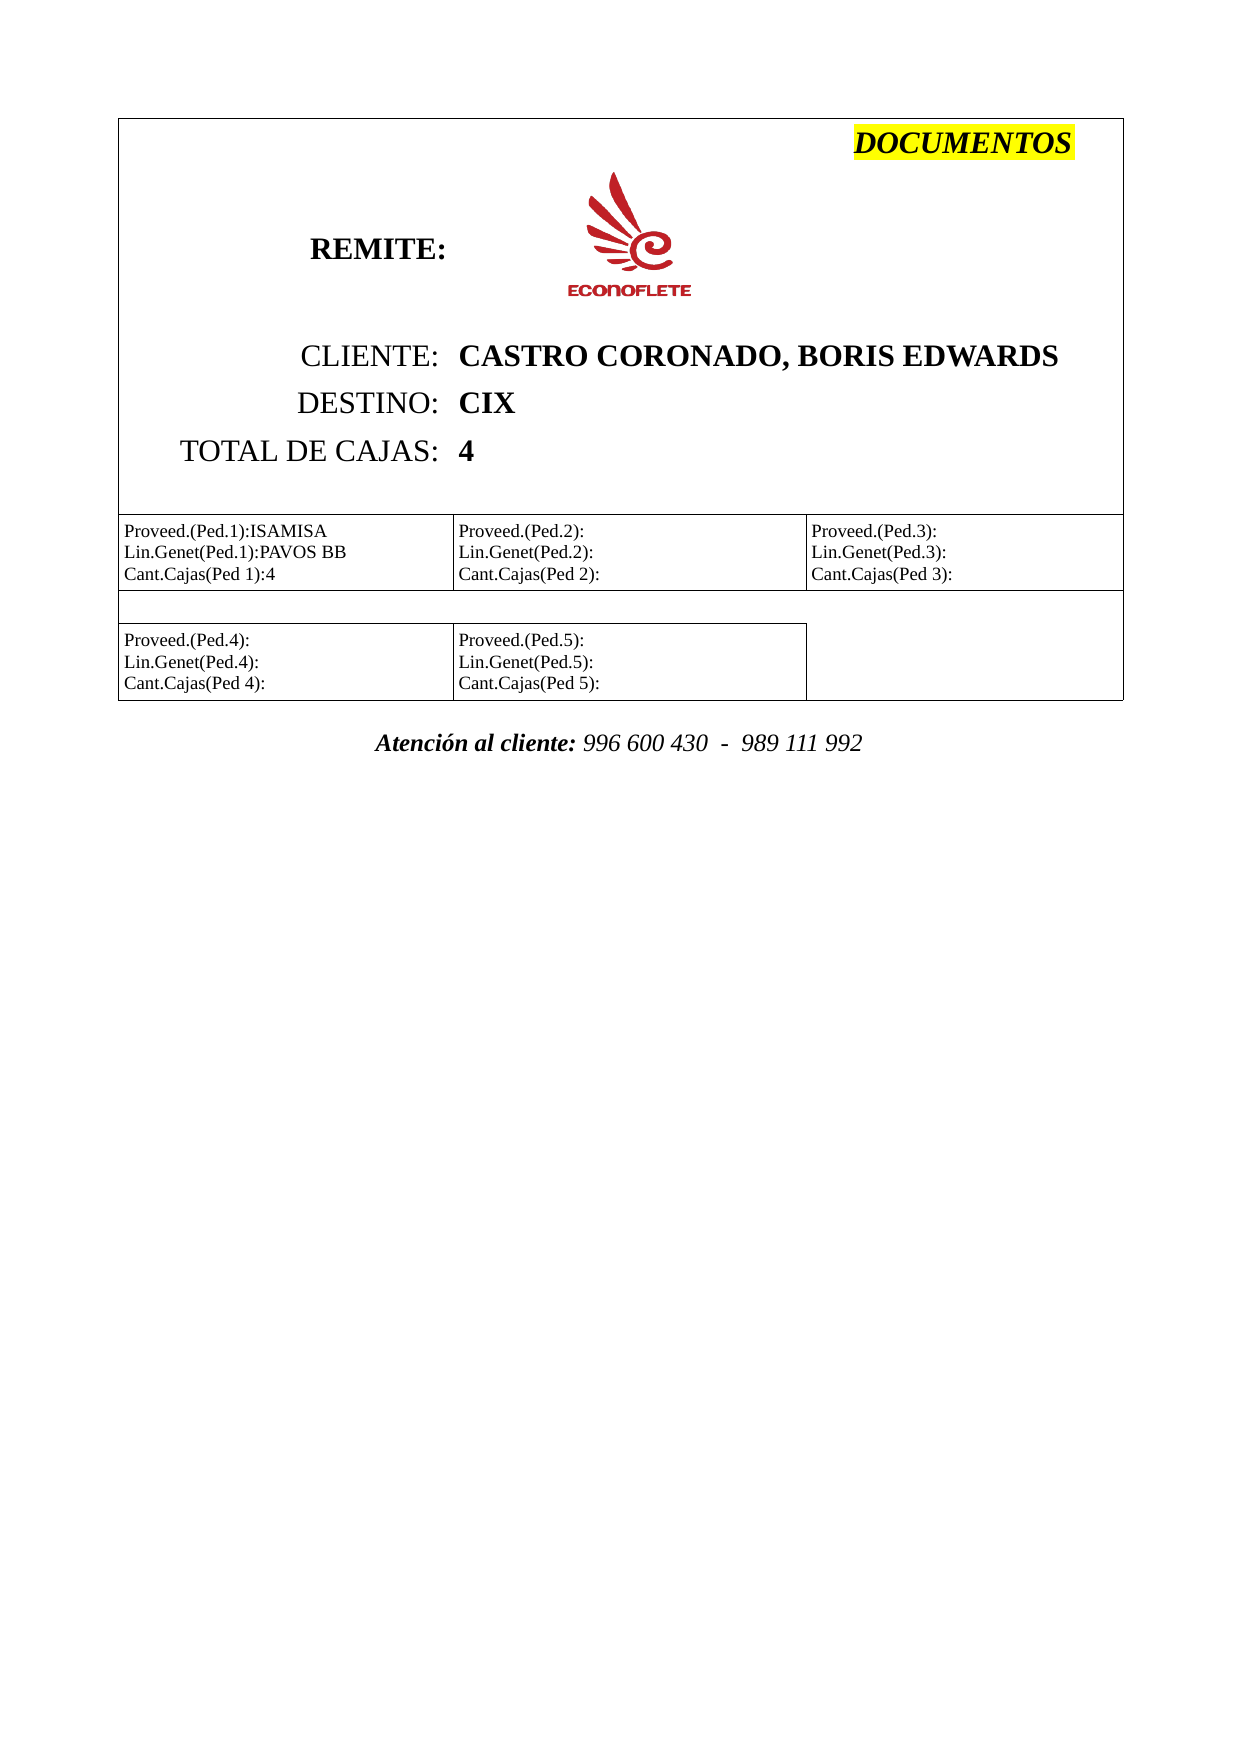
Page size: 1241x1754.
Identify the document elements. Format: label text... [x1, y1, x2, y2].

table_cell Proveed.(Ped.4): Lin.Genet(Ped.4): Cant.Cajas(Ped 4): [119, 624, 453, 699]
table_cell 4 [453, 426, 1123, 474]
text Atención al cliente: 996 600 430 - 989 111 992 [118, 728, 1122, 757]
table_cell [453, 591, 806, 623]
table_cell [806, 474, 1123, 514]
table_cell Proveed.(Ped.2): Lin.Genet(Ped.2): Cant.Cajas(Ped 2): [454, 515, 806, 590]
table_cell [806, 166, 1123, 332]
table_cell DESTINO: [119, 379, 453, 426]
table_cell [119, 591, 453, 623]
table_cell [119, 474, 453, 514]
table_header [119, 119, 453, 166]
table_cell CIX [453, 379, 806, 426]
table_cell Proveed.(Ped.3): Lin.Genet(Ped.3): Cant.Cajas(Ped 3): [807, 515, 1123, 590]
table_header DOCUMENTOS [806, 119, 1123, 166]
table_cell [806, 379, 1123, 426]
table_cell CASTRO CORONADO, BORIS EDWARDS [453, 332, 1123, 379]
table_header [453, 119, 806, 166]
table_cell Proveed.(Ped.5): Lin.Genet(Ped.5): Cant.Cajas(Ped 5): [454, 624, 806, 699]
table_cell REMITE: [119, 166, 453, 332]
table_cell CLIENTE: [119, 332, 453, 379]
table_cell [453, 474, 806, 514]
picture [552, 171, 707, 297]
table_cell [453, 166, 806, 332]
table_cell Proveed.(Ped.1):ISAMISA Lin.Genet(Ped.1):PAVOS BB Cant.Cajas(Ped 1):4 [119, 515, 453, 590]
table_cell [807, 623, 1123, 699]
table_cell TOTAL DE CAJAS: [119, 426, 453, 474]
table_cell [806, 591, 1123, 623]
